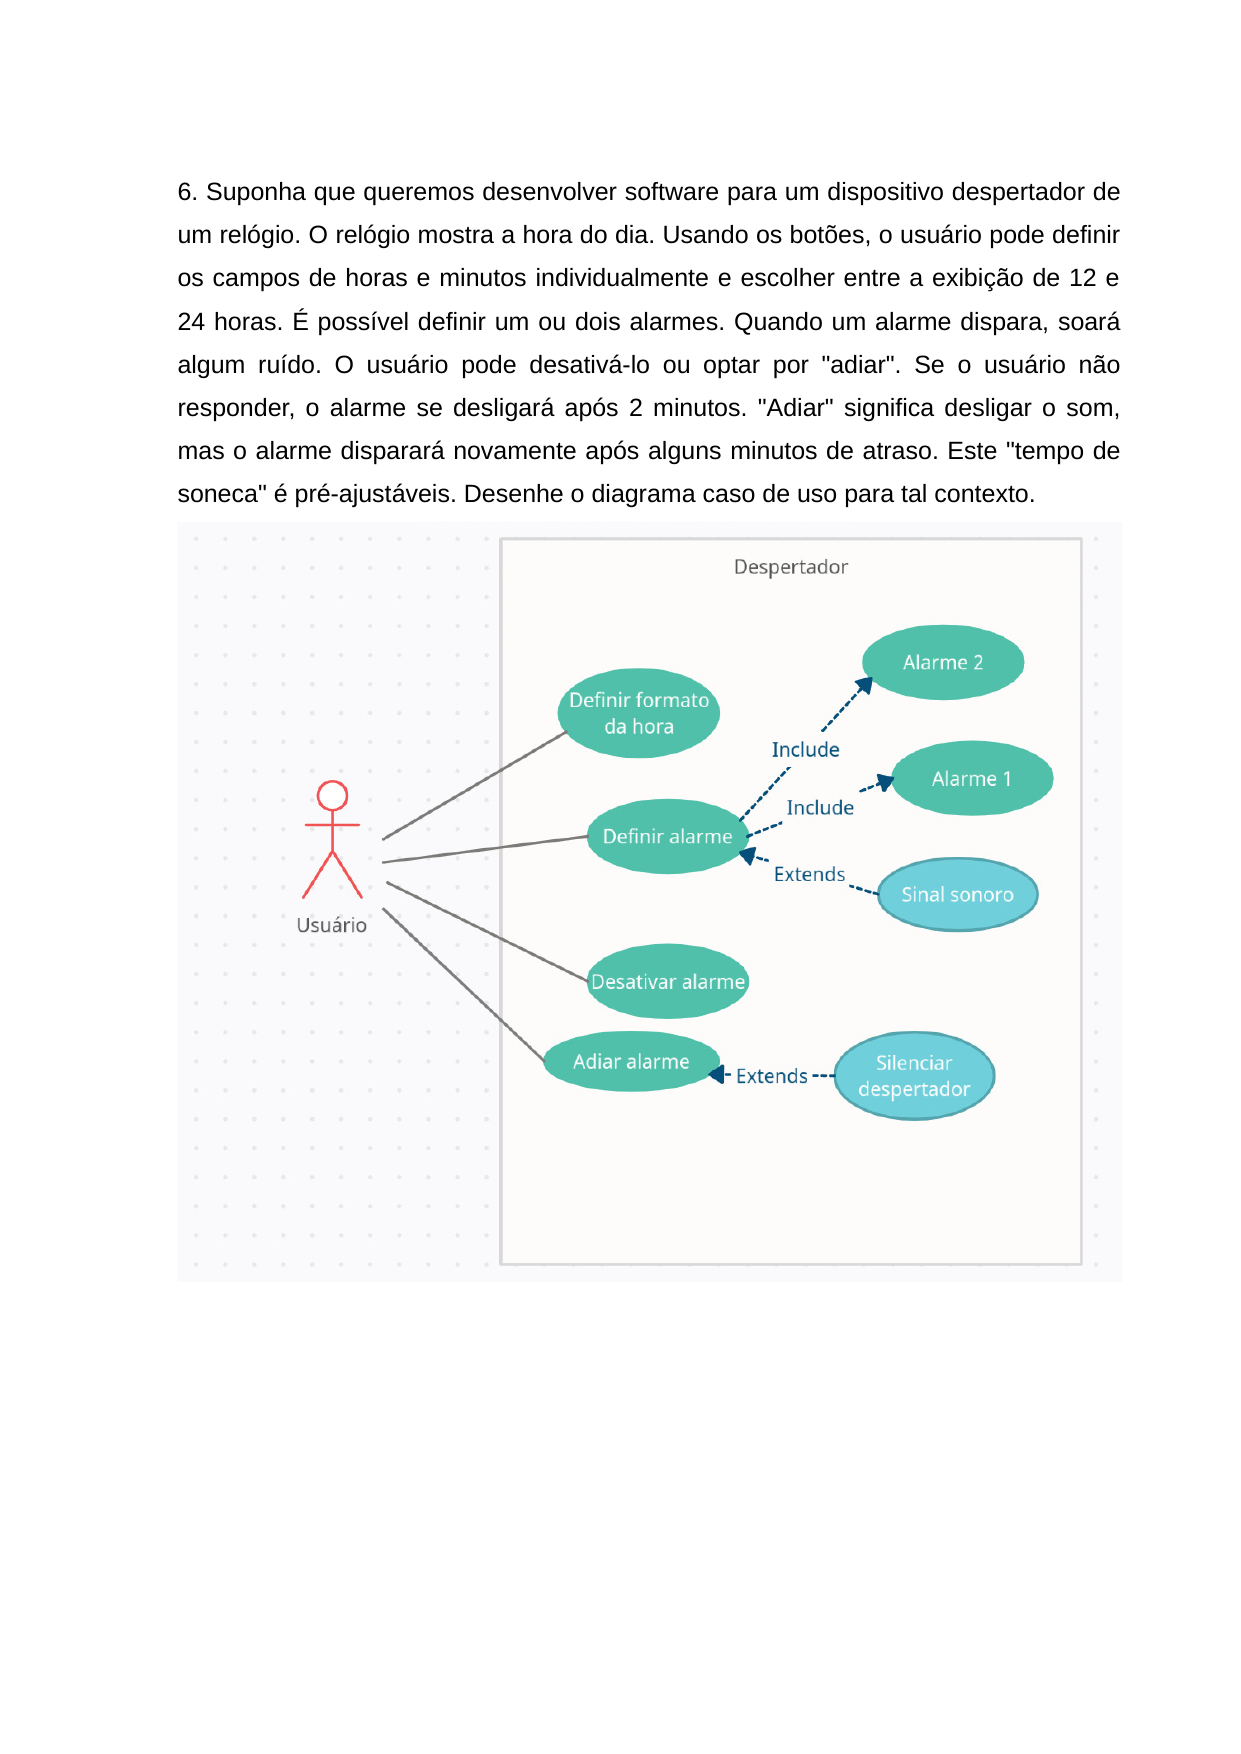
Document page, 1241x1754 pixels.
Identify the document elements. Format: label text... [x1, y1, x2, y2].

text 6. Suponha que queremos desenvolver software para um dispositivo despertador de um relógio. O relógio mostra a hora do dia. Usando os botões, o usuário pode definir os campos de horas e minutos individualmente e escolher entre a exibição de 12 e 24 horas. É possível definir um ou dois alarmes. Quando um alarme dispara, soará algum ruído. O usuário pode desativá-lo ou optar por "adiar". Se o usuário não responder, o alarme se desligará após 2 minutos. "Adiar" significa desligar o som, mas o alarme disparará novamente após alguns minutos de atraso. Este "tempo de soneca" é pré-ajustáveis. Desenhe o diagrama caso de uso para tal contexto. [177, 177, 1122, 508]
picture [177, 522, 1123, 1282]
